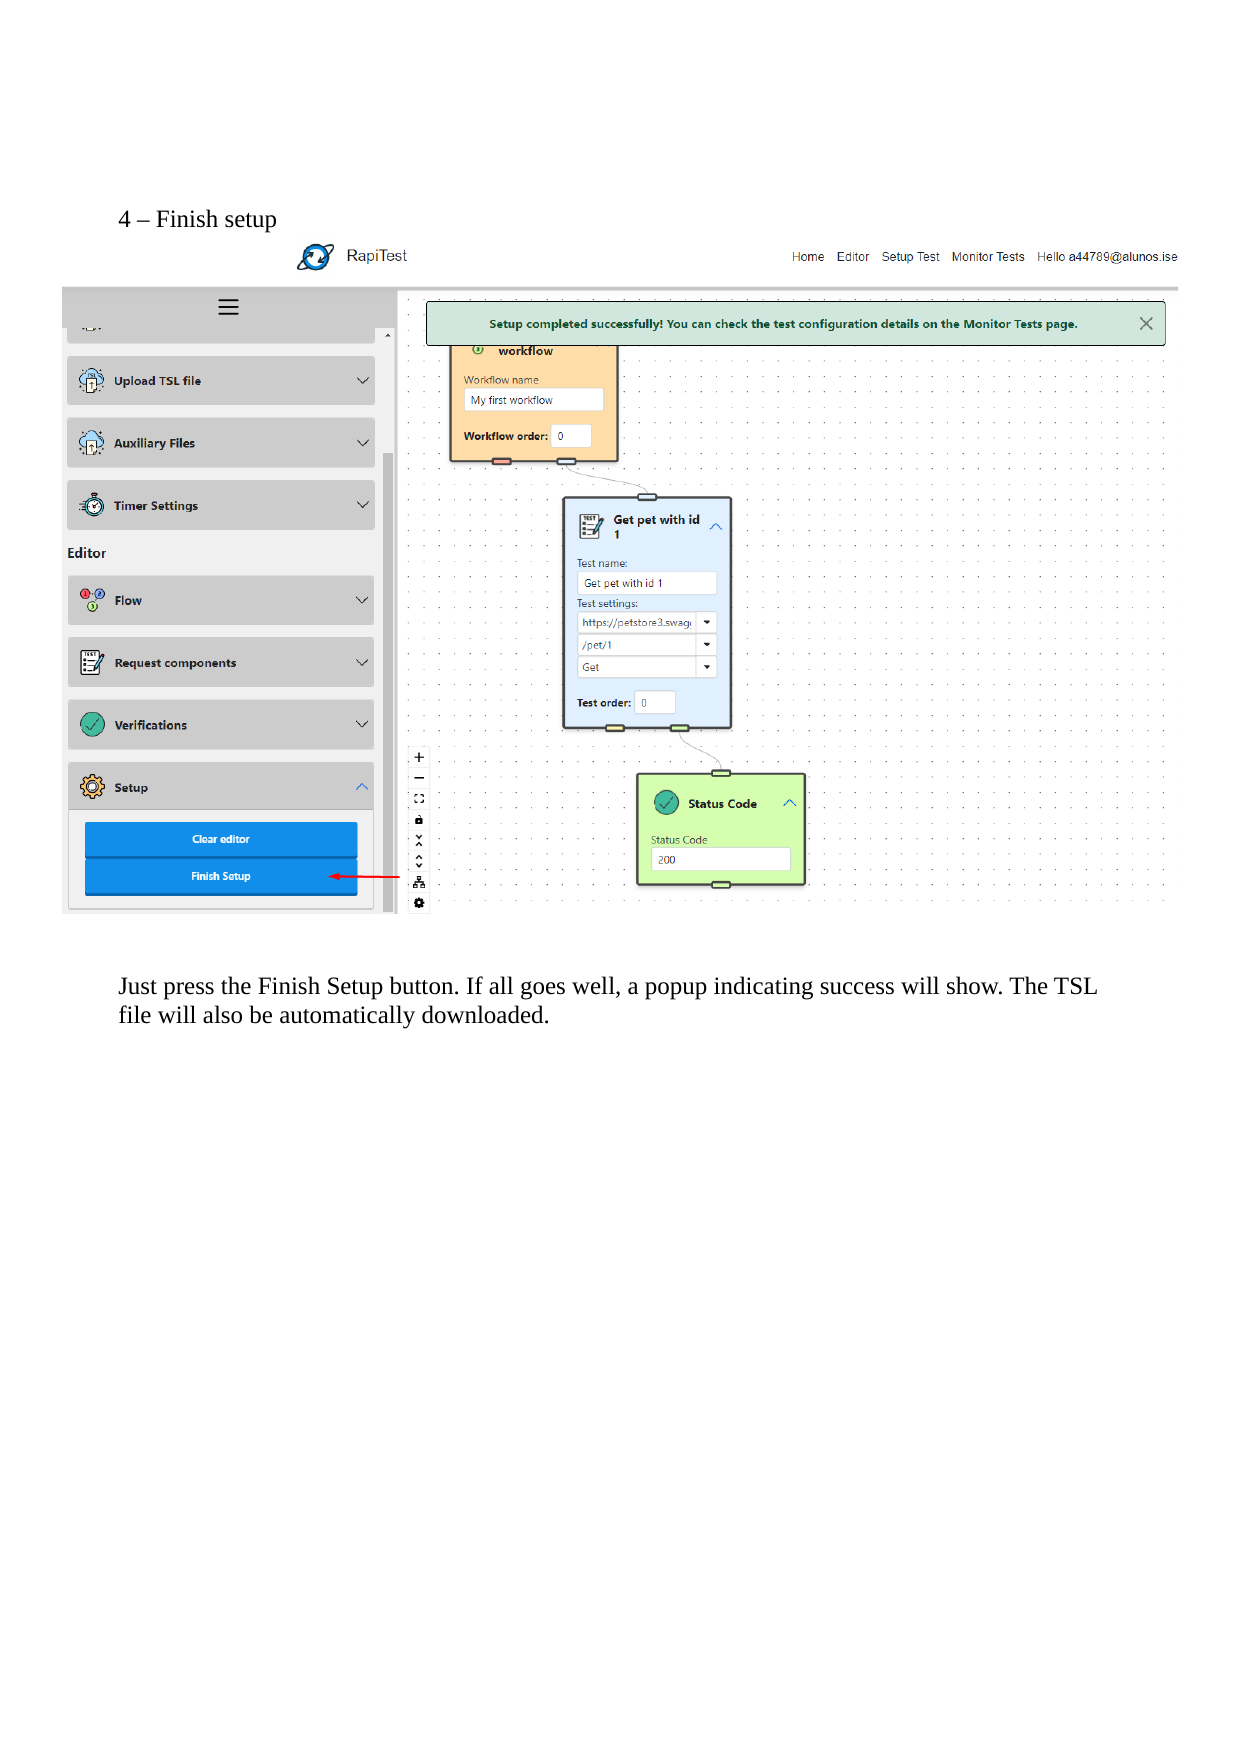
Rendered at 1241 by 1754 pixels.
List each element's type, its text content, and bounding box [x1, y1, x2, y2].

text 4 – Finish setup [118, 204, 1122, 233]
picture [62, 233, 1179, 914]
text Just press the Finish Setup button. If all goes well, a popup indicating success will show. The TSL file will also be automatically downloaded. [118, 971, 1122, 1028]
